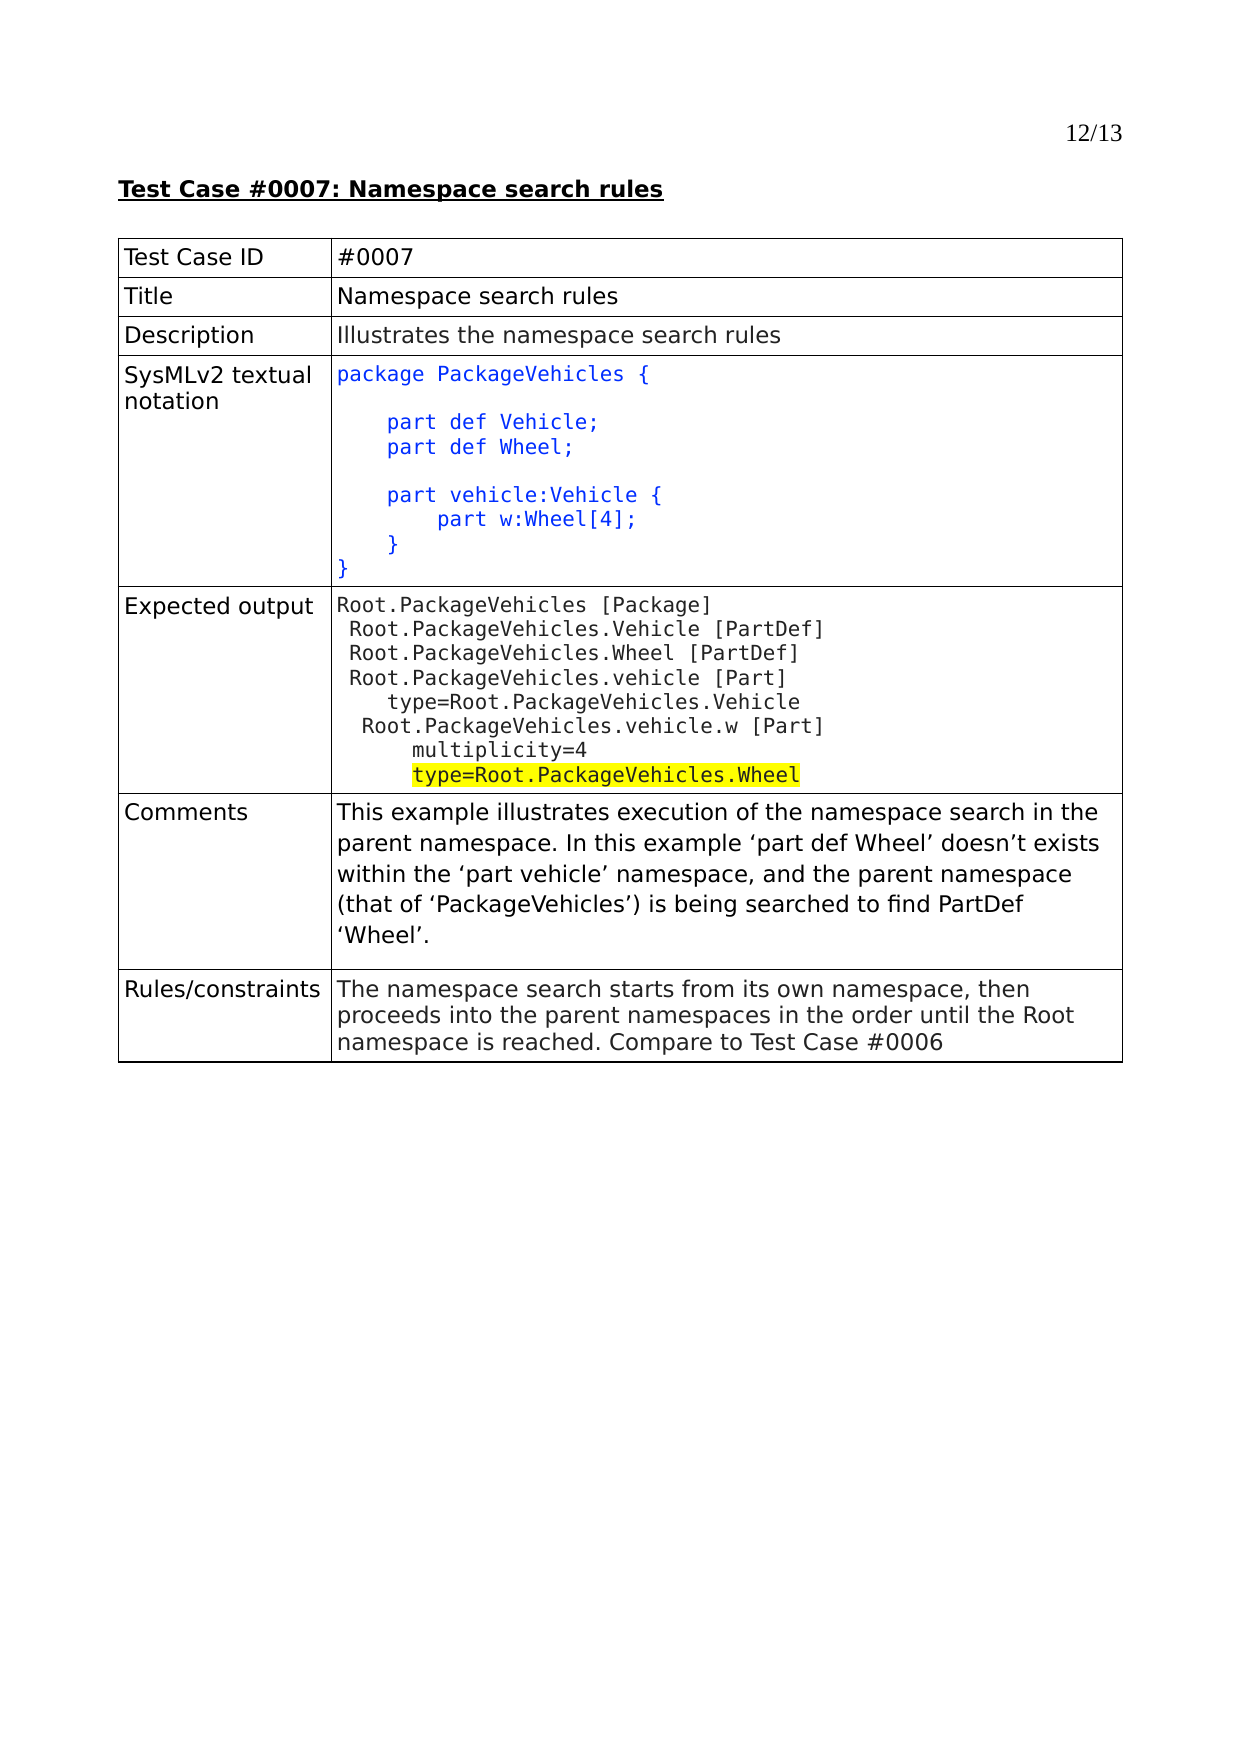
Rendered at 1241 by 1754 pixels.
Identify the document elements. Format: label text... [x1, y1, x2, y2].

table_cell Root.PackageVehicles [Package] Root.PackageVehicles.Vehicle [PartDef] Root.PackageVehicles.Wheel [PartDef] Root.PackageVehicles.vehicle [Part] type=Root.PackageVehicles.Vehicle Root.PackageVehicles.vehicle.w [Part] multiplicity=4 type=Root.PackageVehicles.Wheel [332, 587, 1122, 793]
table_cell Namespace search rules [332, 278, 1122, 316]
table_cell Description [119, 317, 331, 355]
table_cell Title [119, 278, 331, 316]
table_cell SysMLv2 textual notation [119, 356, 331, 586]
table_cell Expected output [119, 587, 331, 793]
table_cell Illustrates the namespace search rules [332, 317, 1122, 355]
table_cell package PackageVehicles { part def Vehicle; part def Wheel; part vehicle:Vehicle { part w:Wheel[4]; } } [332, 356, 1122, 586]
table_header Test Case ID [119, 239, 331, 277]
table_cell Rules/constraints [119, 970, 331, 1061]
table_cell Comments [119, 794, 331, 969]
table_cell This example illustrates execution of the namespace search in the parent namespace. In this example ‘part def Wheel’ doesn’t exists within the ‘part vehicle’ namespace, and the parent namespace (that of ‘PackageVehicles’) is being searched to find PartDef ‘Wheel’. [332, 794, 1122, 969]
table_cell The namespace search starts from its own namespace, then proceeds into the parent namespaces in the order until the Root namespace is reached. Compare to Test Case #0006 [332, 970, 1122, 1061]
text Test Case #0007: Namespace search rules [118, 176, 1122, 203]
table_header #0007 [332, 239, 1122, 277]
